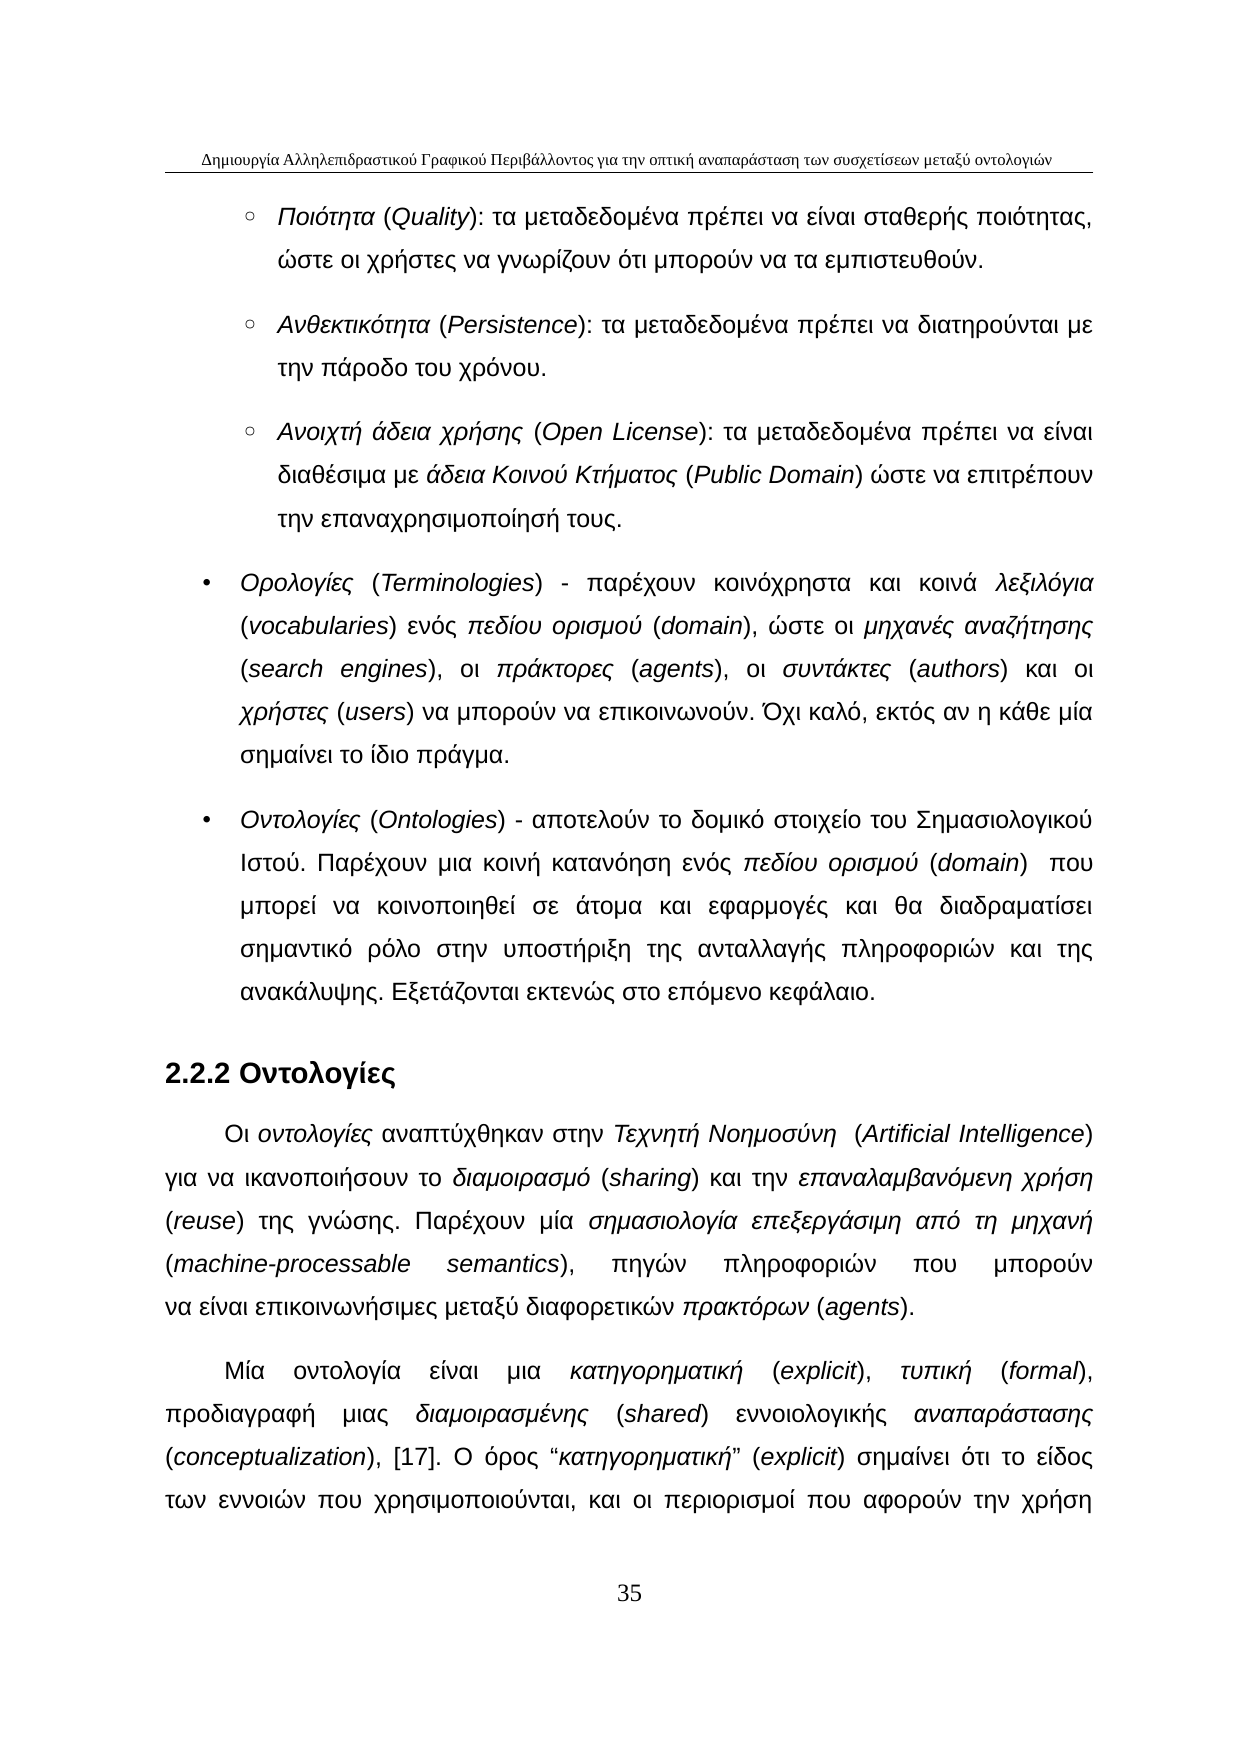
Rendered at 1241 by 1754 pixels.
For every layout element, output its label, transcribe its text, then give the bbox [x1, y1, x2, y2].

subtitle Οντολογίες [165, 1056, 1093, 1090]
text Μία οντολογία είναι μια κατηγορηματική (explicit), τυπική (formal), προδιαγραφή μιας διαμοιρασμένης (shared) εννοιολογικής αναπαράστασης (conceptualization), [17]. Ο όρος “κατηγορηματική” (explicit) σημαίνει ότι το είδος των εννοιών που χρησιμοποιούνται, και οι περιορισμοί που αφορούν την χρήση [165, 1356, 1093, 1514]
list Ανοιχτή άδεια χρήσης (Open License): τα μεταδεδομένα πρέπει να είναι διαθέσιμα με άδεια Κοινού Κτήματος (Public Domain) ώστε να επιτρέπουν την επαναχρησιμοποίησή τους. [240, 417, 1093, 532]
list Ορολογίες (Terminologies) - παρέχουν κοινόχρηστα και κοινά λεξιλόγια (vocabularies) ενός πεδίου ορισμού (domain), ώστε οι μηχανές αναζήτησης (search engines), οι πράκτορες (agents), οι συντάκτες (authors) και οι χρήστες (users) να μπορούν να επικοινωνούν. Όχι καλό, εκτός αν η κάθε μία σημαίνει το ίδιο πράγμα. [202, 568, 1093, 769]
list Ποιότητα (Quality): τα μεταδεδομένα πρέπει να είναι σταθερής ποιότητας, ώστε οι χρήστες να γνωρίζουν ότι μπορούν να τα εμπιστευθούν. [240, 202, 1093, 274]
text Οι οντολογίες αναπτύχθηκαν στην Τεχνητή Νοημοσύνη (Artificial Intelligence) για να ικανοποιήσουν το διαμοιρασμό (sharing) και την επαναλαμβανόμενη χρήση (reuse) της γνώσης. Παρέχουν μία σημασιολογία επεξεργάσιμη από τη μηχανή (machine-processable semantics), πηγών πληροφοριών που μπορούν να είναι επικοινωνήσιμες μεταξύ διαφορετικών πρακτόρων (agents). [165, 1119, 1093, 1321]
list Οντολογίες (Ontologies) - αποτελούν το δομικό στοιχείο του Σημασιολογικού Ιστού. Παρέχουν μια κοινή κατανόηση ενός πεδίου ορισμού (domain) που μπορεί να κοινοποιηθεί σε άτομα και εφαρμογές και θα διαδραματίσει σημαντικό ρόλο στην υποστήριξη της ανταλλαγής πληροφοριών και της ανακάλυψης. Εξετάζονται εκτενώς στο επόμενο κεφάλαιο. [202, 805, 1093, 1006]
list Ανθεκτικότητα (Persistence): τα μεταδεδομένα πρέπει να διατηρούνται με την πάροδο του χρόνου. [240, 310, 1093, 382]
